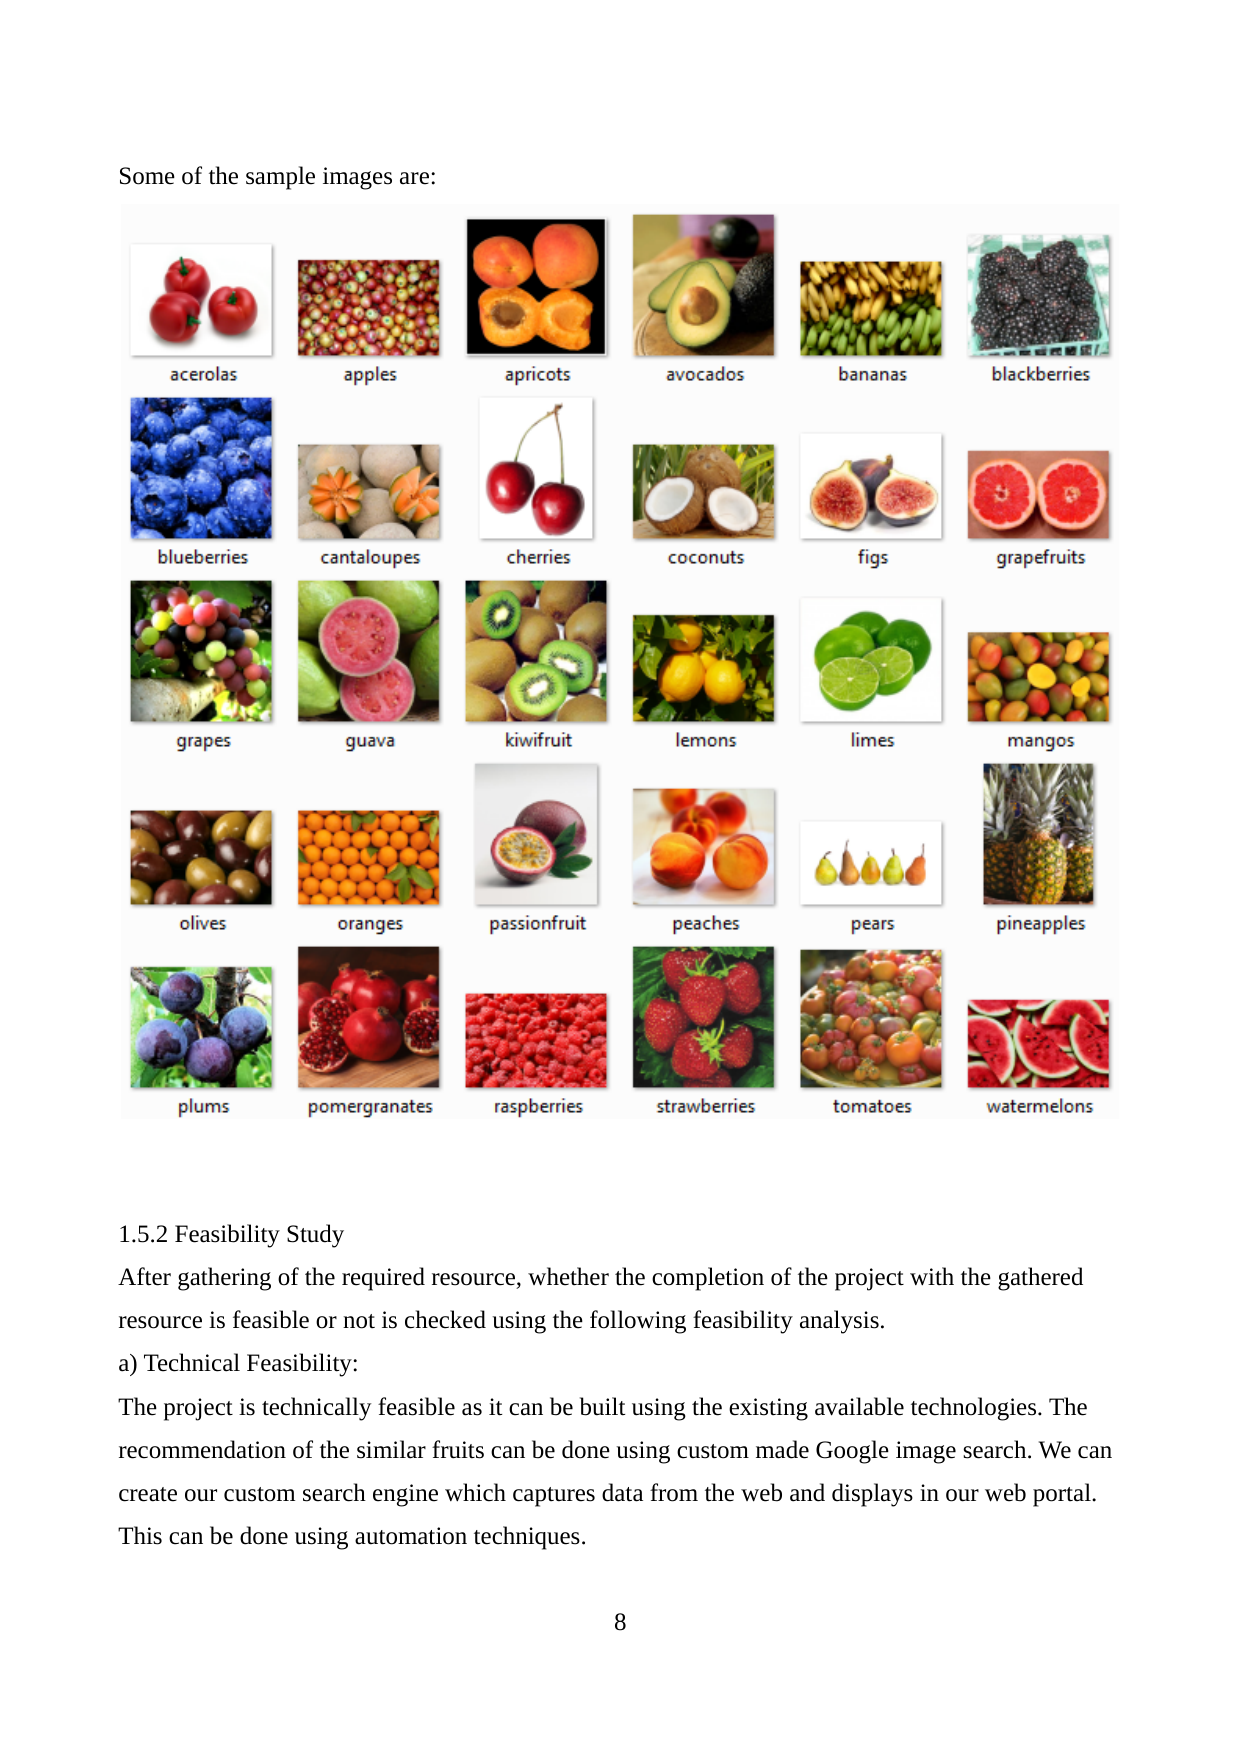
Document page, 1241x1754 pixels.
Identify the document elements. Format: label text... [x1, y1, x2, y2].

text 1.5.2 Feasibility Study [118, 1219, 1122, 1248]
text The project is technically feasible as it can be built using the existing available technologies. The recommendation of the similar fruits can be done using custom made Google image search. We can create our custom search engine which captures data from the web and displays in our web portal. This can be done using automation techniques. [118, 1392, 1122, 1550]
text Some of the sample images are: [118, 161, 1122, 190]
picture [121, 204, 1120, 1119]
text a) Technical Feasibility: [118, 1348, 1122, 1377]
text After gathering of the required resource, whether the completion of the project with the gathered resource is feasible or not is checked using the following feasibility analysis. [118, 1262, 1122, 1334]
